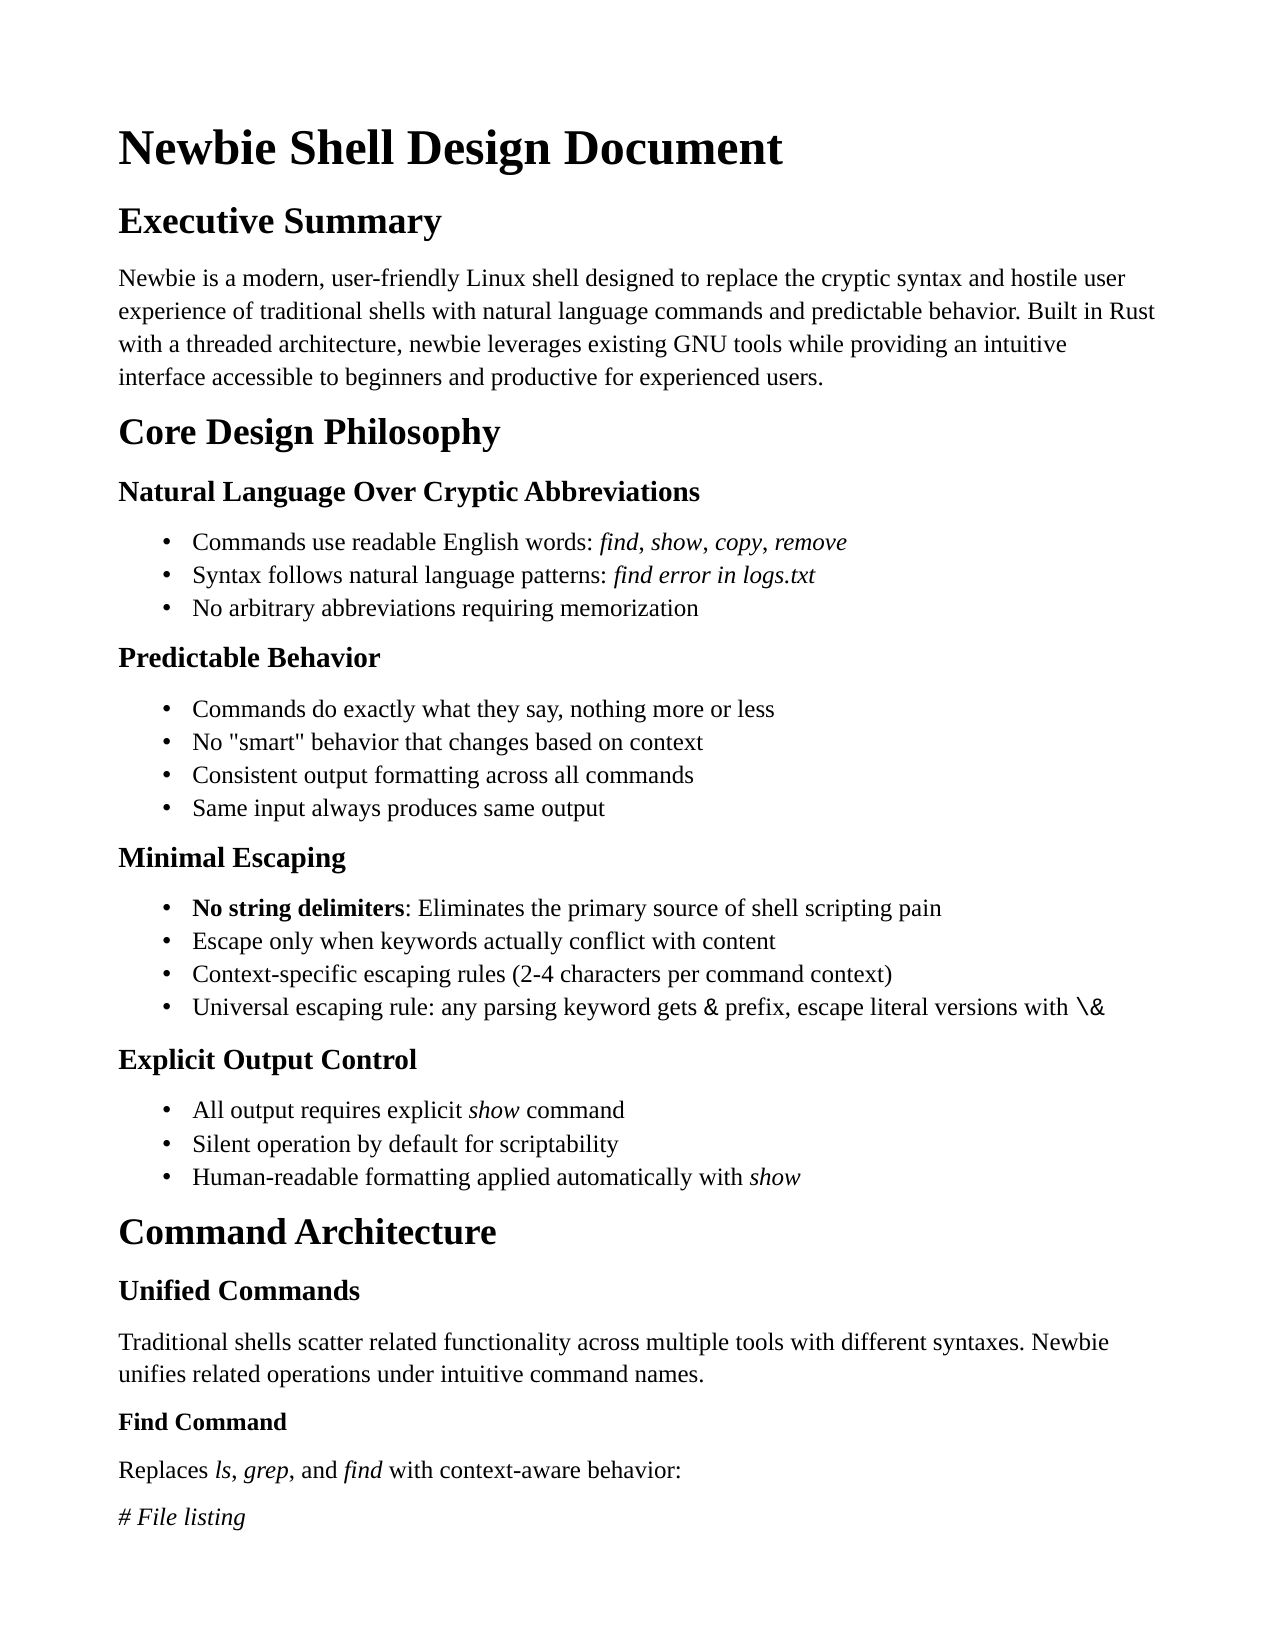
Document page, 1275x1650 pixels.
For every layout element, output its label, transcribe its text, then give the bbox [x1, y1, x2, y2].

list Human-readable formatting applied automatically with show [162, 1162, 1157, 1190]
list All output requires explicit show command [162, 1096, 1157, 1124]
subtitle Executive Summary [118, 199, 1157, 242]
subtitle Core Design Philosophy [118, 409, 1157, 453]
list Consistent output formatting across all commands [162, 760, 1157, 788]
subtitle Find Command [118, 1407, 1157, 1436]
subtitle Minimal Escaping [118, 840, 1157, 874]
list Same input always produces same output [162, 793, 1157, 821]
list No "smart" behavior that changes based on context [162, 727, 1157, 755]
text Replaces ls, grep, and find with context-aware behavior: [118, 1455, 1157, 1483]
subtitle Unified Commands [118, 1273, 1157, 1307]
text # File listing [118, 1502, 1157, 1531]
list Escape only when keywords actually conflict with content [162, 926, 1157, 955]
list Commands do exactly what they say, nothing more or less [162, 694, 1157, 722]
subtitle Newbie Shell Design Document [118, 118, 1157, 176]
subtitle Command Architecture [118, 1209, 1157, 1252]
list Context-specific escaping rules (2-4 characters per command context) [162, 959, 1157, 988]
subtitle Predictable Behavior [118, 641, 1157, 674]
text Newbie is a modern, user-friendly Linux shell designed to replace the cryptic syntax and hostile user experience of traditional shells with natural language commands and predictable behavior. Built in Rust with a threaded architecture, newbie leverages existing GNU tools while providing an intuitive interface accessible to beginners and productive for experienced users. [118, 263, 1157, 391]
text Traditional shells scatter related functionality across multiple tools with different syntaxes. Newbie unifies related operations under intuitive command names. [118, 1327, 1157, 1388]
list No arbitrary abbreviations requiring memorization [162, 593, 1157, 622]
list No string delimiters: Eliminates the primary source of shell scripting pain [162, 893, 1157, 922]
list Syntax follows natural language patterns: find error in logs.txt [162, 560, 1157, 589]
list Commands use readable English words: find, show, copy, remove [162, 527, 1157, 556]
subtitle Explicit Output Control [118, 1042, 1157, 1076]
list Universal escaping rule: any parsing keyword gets & prefix, escape literal versions with \& [162, 992, 1157, 1023]
list Silent operation by default for scriptability [162, 1129, 1157, 1157]
subtitle Natural Language Over Cryptic Abbreviations [118, 474, 1157, 507]
